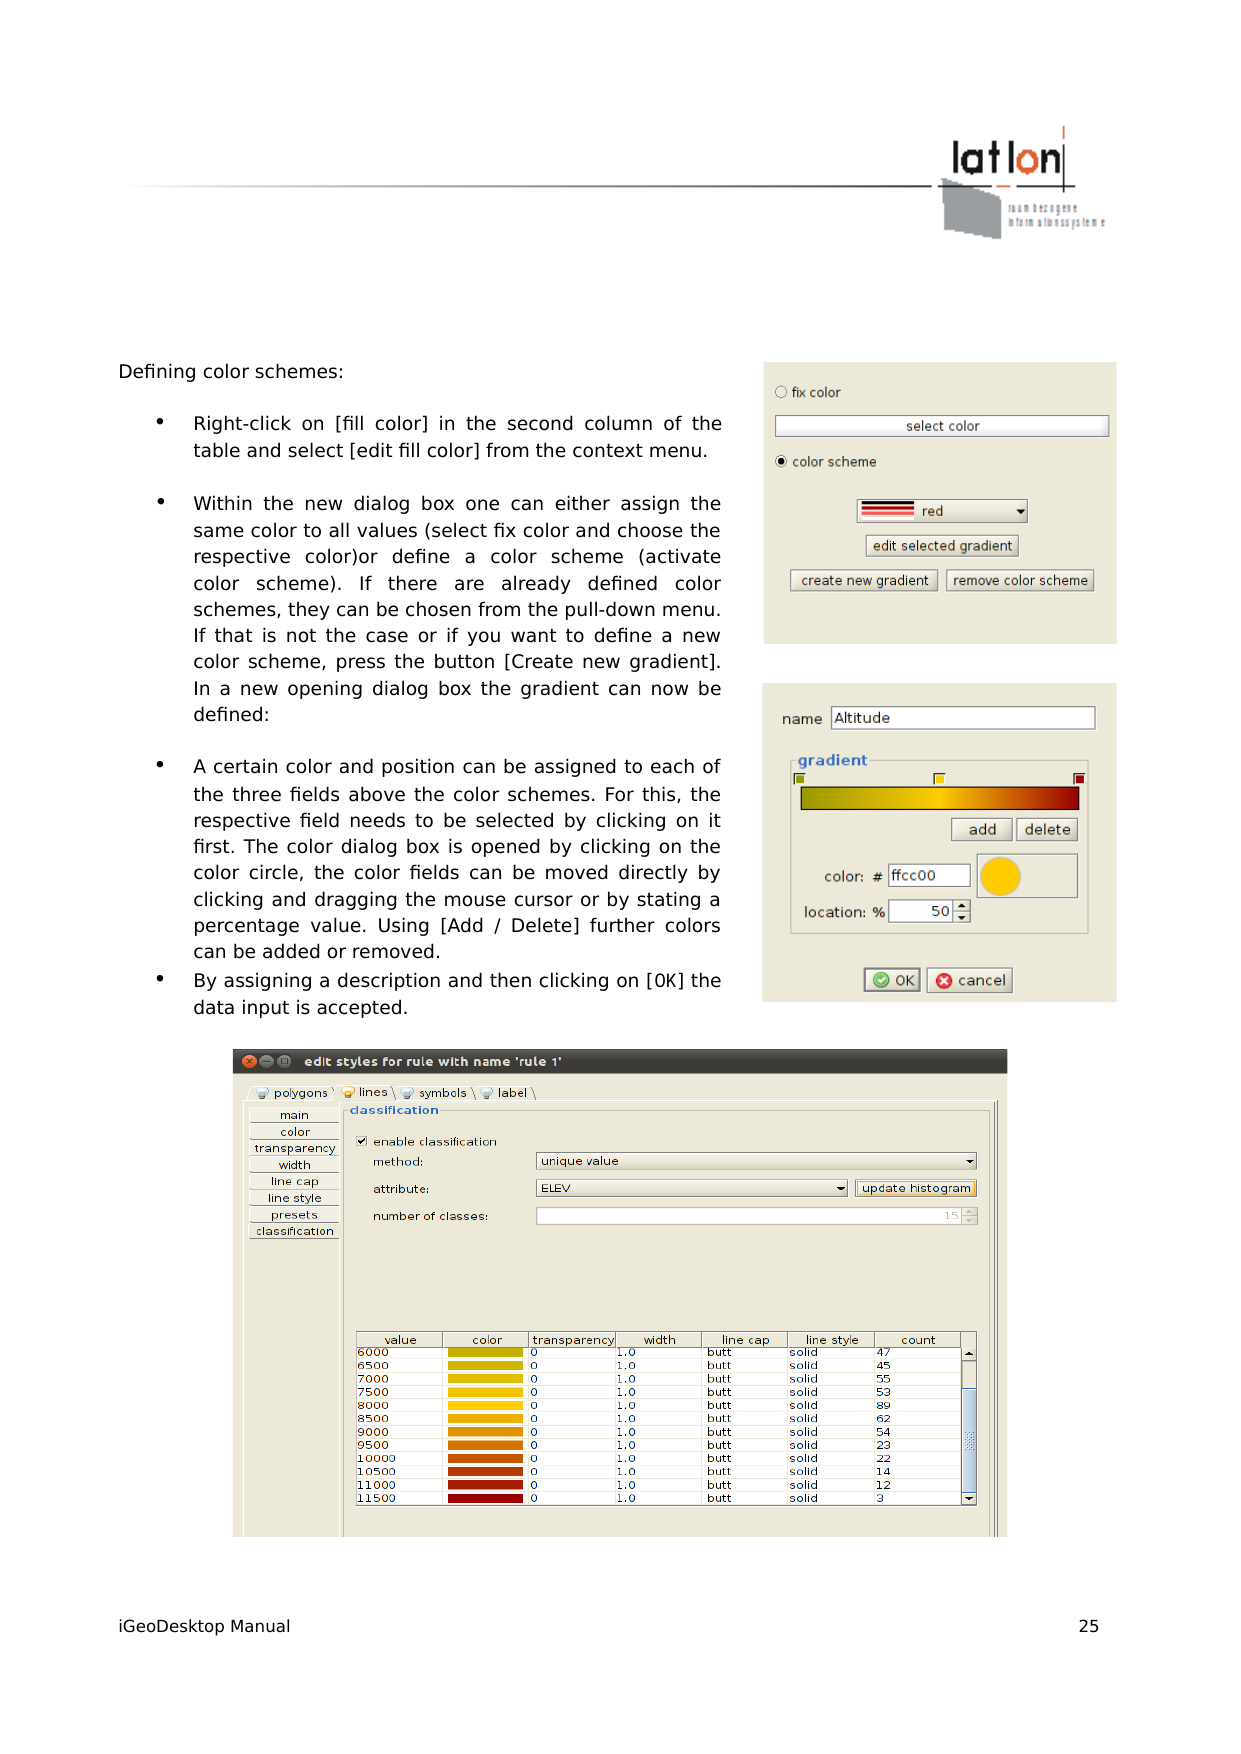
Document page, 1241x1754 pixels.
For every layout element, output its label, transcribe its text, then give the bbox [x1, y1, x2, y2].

list A certain color and position can be assigned to each of the three fields above the color schemes. For this, the respective field needs to be selected by clicking on it first. The color dialog box is opened by clicking on the color circle, the color fields can be moved directly by clicking and dragging the mouse cursor or by stating a percentage value. Using [Add / Delete] further colors can be added or removed. [156, 756, 722, 963]
list Right-click on [fill color] in the second column of the table and select [edit fill color] from the context menu. [156, 413, 723, 462]
picture [232, 1049, 1008, 1537]
text Defining color schemes: [118, 361, 1120, 383]
picture [763, 362, 1117, 644]
list Within the new dialog box one can either assign the same color to all values (select fix color and choose the respective color)or define a color scheme (activate color scheme). If there are already defined color schemes, they can be chosen from the pull-down menu. If that is not the case or if you want to define a new color scheme, press the button [Create new gradient]. In a new opening dialog box the gradient can now be defined: [157, 493, 722, 726]
picture [762, 683, 1117, 1002]
list By assigning a description and then clicking on [OK] the data input is accepted. [156, 967, 722, 1019]
picture [122, 126, 1111, 244]
